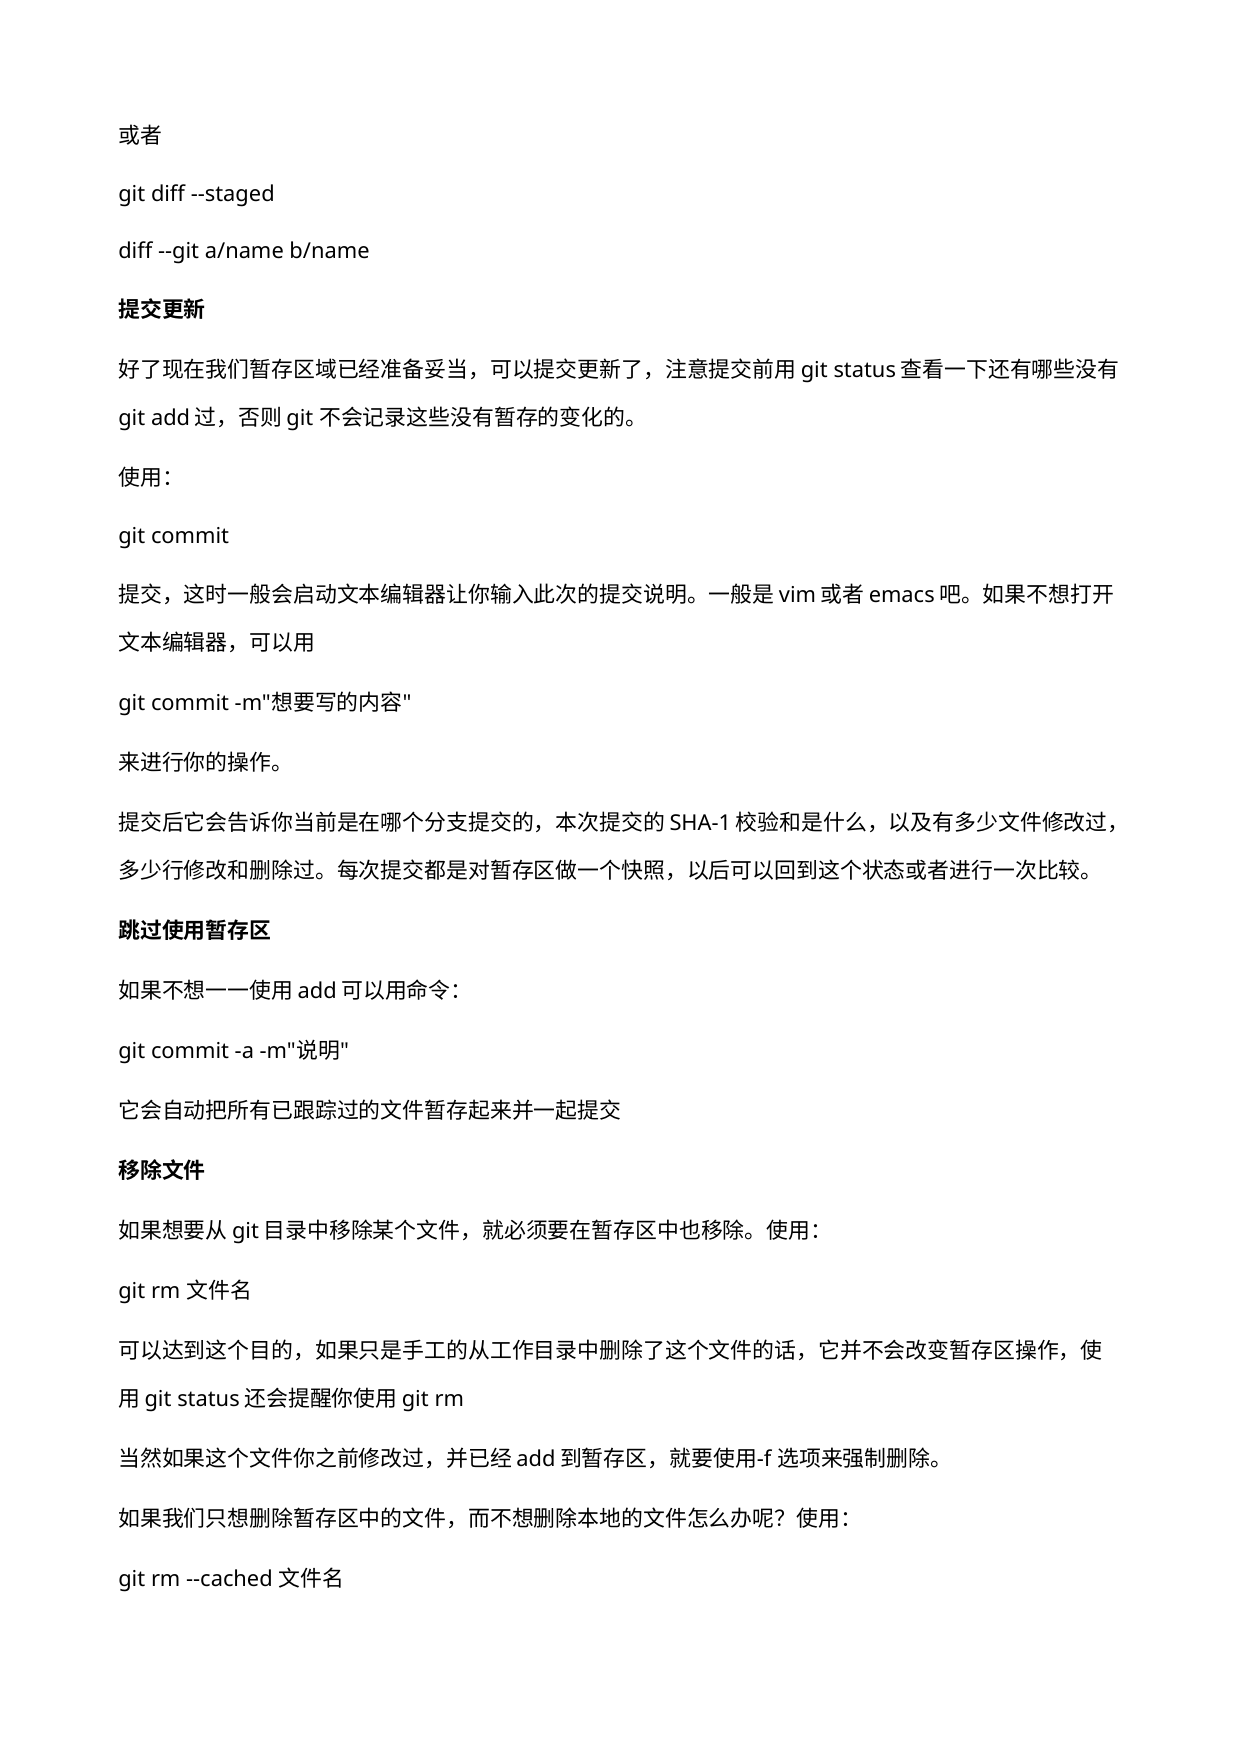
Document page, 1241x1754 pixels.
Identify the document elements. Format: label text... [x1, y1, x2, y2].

text git commit [118, 520, 1122, 550]
text 可以达到这个目的，如果只是手工的从工作目录中删除了这个文件的话，它并不会改变暂存区操作，使用git status还会提醒你使用git rm [118, 1333, 1122, 1412]
text 提交，这时一般会启动文本编辑器让你输入此次的提交说明。一般是vim或者emacs吧。如果不想打开文本编辑器，可以用 [118, 577, 1122, 657]
text git commit -m"想要写的内容" [118, 685, 1122, 717]
text 它会自动把所有已跟踪过的文件暂存起来并一起提交 [118, 1093, 1122, 1124]
text git rm 文件名 [118, 1273, 1122, 1305]
text 如果不想一一使用add可以用命令： [118, 973, 1122, 1004]
text 移除文件 [118, 1153, 1122, 1184]
text 跳过使用暂存区 [118, 913, 1122, 944]
text 好了现在我们暂存区域已经准备妥当，可以提交更新了，注意提交前用git status查看一下还有哪些没有git add过，否则git 不会记录这些没有暂存的变化的。 [118, 352, 1122, 432]
text git commit -a -m"说明" [118, 1033, 1122, 1064]
text 或者 [118, 118, 1122, 150]
text 来进行你的操作。 [118, 745, 1122, 777]
text 提交更新 [118, 292, 1122, 324]
text 当然如果这个文件你之前修改过，并已经add到暂存区，就要使用-f 选项来强制删除。 [118, 1441, 1122, 1472]
text git rm --cached 文件名 [118, 1561, 1122, 1593]
text 提交后它会告诉你当前是在哪个分支提交的，本次提交的SHA-1校验和是什么，以及有多少文件修改过，多少行修改和删除过。每次提交都是对暂存区做一个快照，以后可以回到这个状态或者进行一次比较。 [118, 805, 1122, 884]
text 如果我们只想删除暂存区中的文件，而不想删除本地的文件怎么办呢？使用： [118, 1501, 1122, 1532]
text 如果想要从git目录中移除某个文件，就必须要在暂存区中也移除。使用： [118, 1213, 1122, 1245]
text 使用： [118, 460, 1122, 492]
text diff --git a/name b/name [118, 235, 1122, 265]
text git diff --staged [118, 178, 1122, 208]
